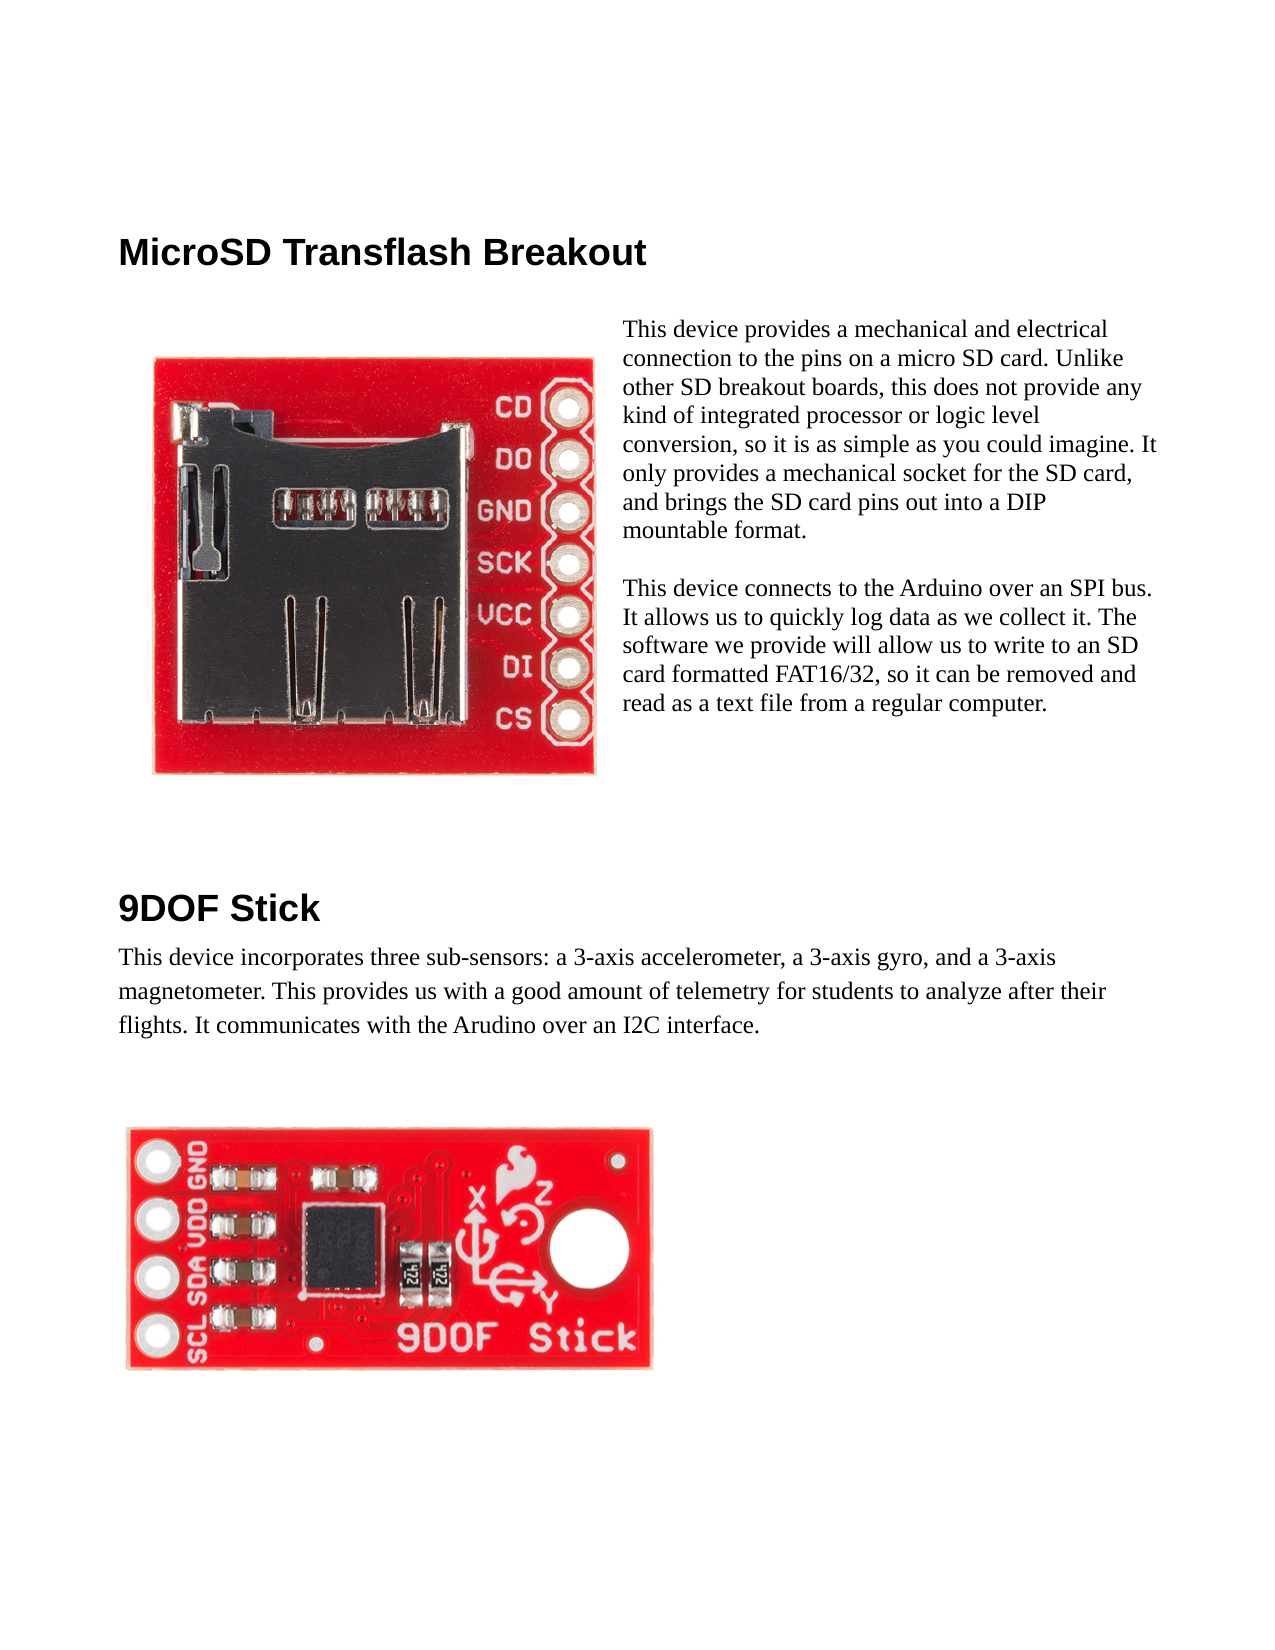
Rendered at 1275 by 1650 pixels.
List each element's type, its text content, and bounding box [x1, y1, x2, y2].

text This device connects to the Arduino over an SPI bus. It allows us to quickly log data as we collect it. The software we provide will allow us to write to an SD card formatted FAT16/32, so it can be removed and read as a text file from a regular computer. [623, 573, 1157, 717]
picture [121, 321, 623, 822]
subtitle MicroSD Transflash Breakout [118, 229, 1157, 273]
text This device incorporates three sub-sensors: a 3-axis accelerometer, a 3-axis gyro, and a 3-axis magnetometer. This provides us with a good amount of telemetry for students to analyze after their flights. It communicates with the Arudino over an I2C interface. [118, 942, 1157, 1039]
subtitle 9DOF Stick [118, 886, 1157, 929]
picture [120, 1113, 665, 1384]
text This device provides a mechanical and electrical connection to the pins on a micro SD card. Unlike other SD breakout boards, this does not provide any kind of integrated processor or logic level conversion, so it is as simple as you could imagine. It only provides a mechanical socket for the SD card, and brings the SD card pins out into a DIP mountable format. [118, 314, 1157, 544]
